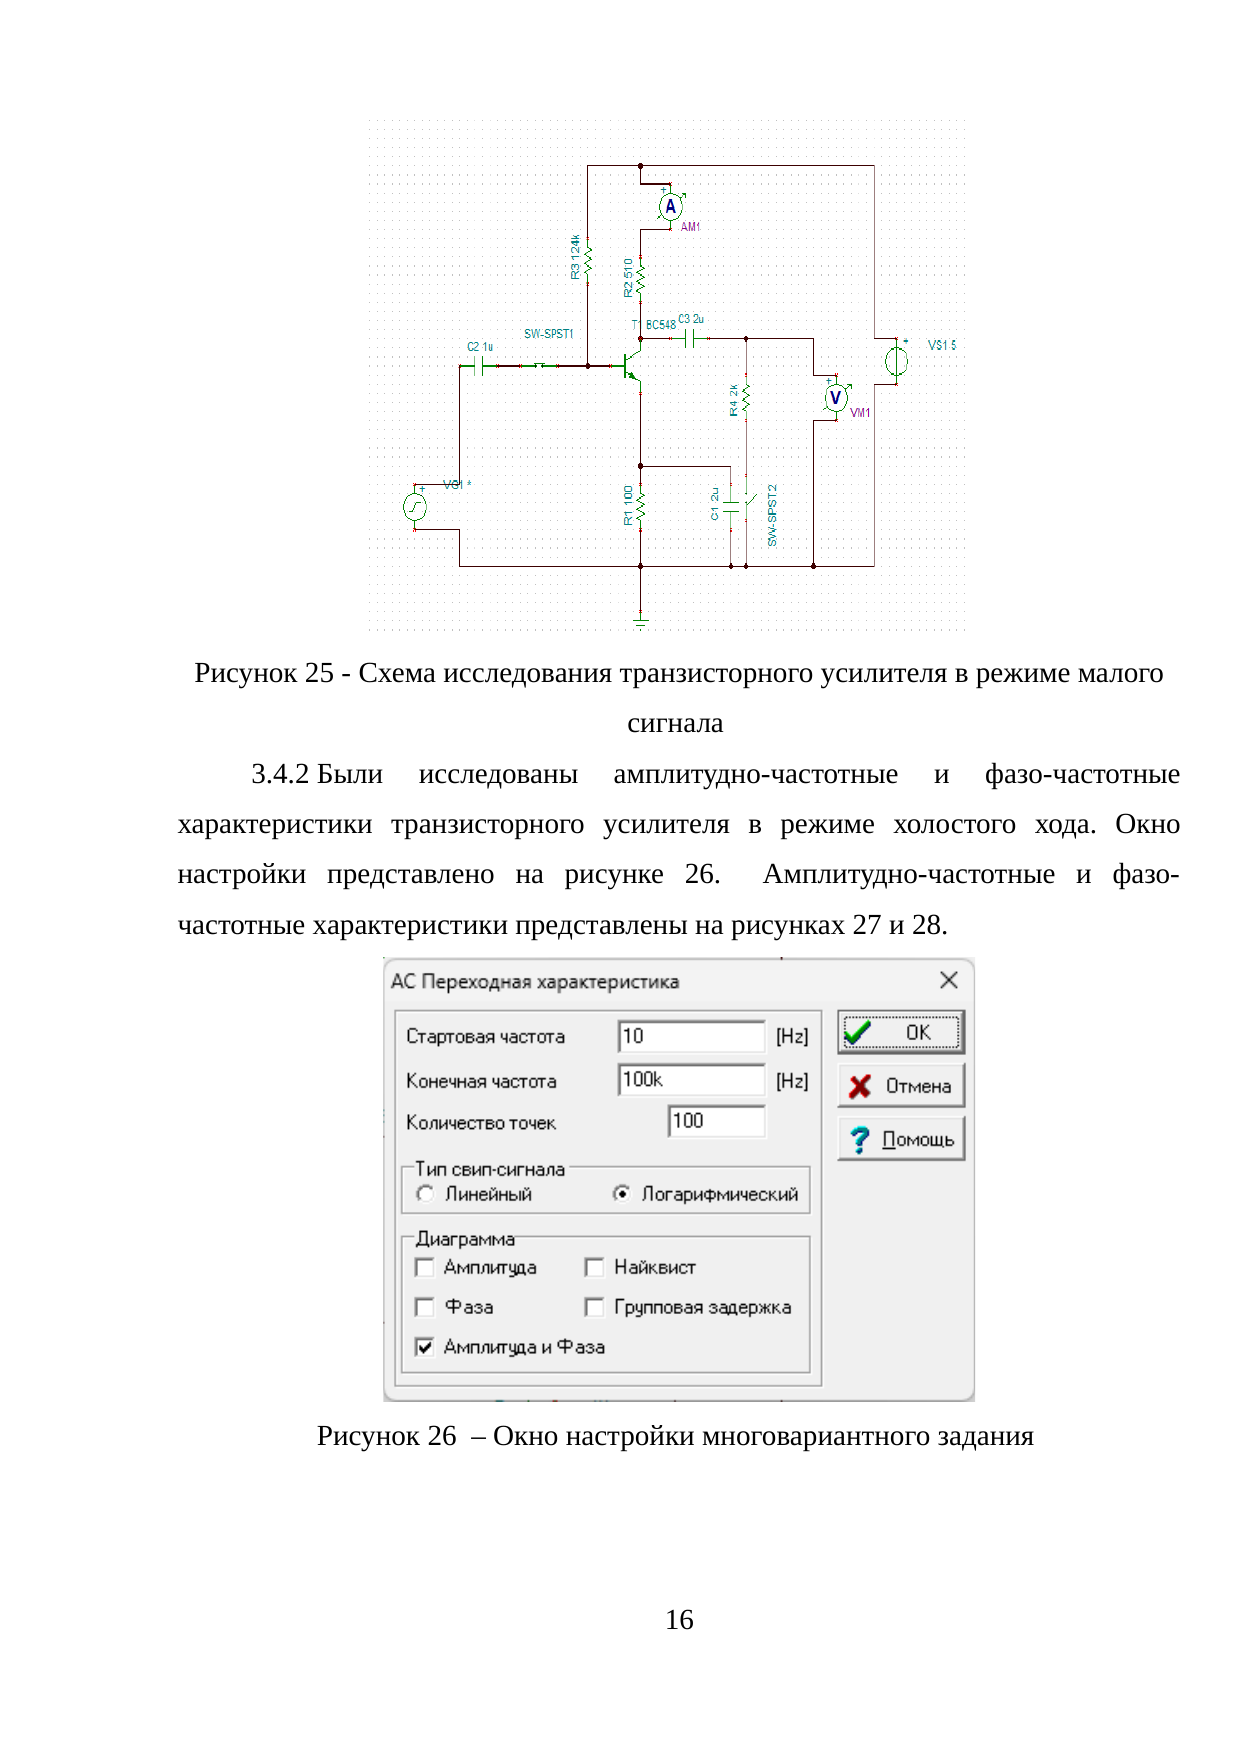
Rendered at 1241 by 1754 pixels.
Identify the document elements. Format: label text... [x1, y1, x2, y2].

picture [383, 957, 976, 1402]
text Рисунок 25 - Схема исследования транзисторного усилителя в режиме малого сигнала [177, 118, 1181, 739]
text Рисунок 26 – Окно настройки многовариантного задания [177, 957, 1181, 1452]
picture [363, 118, 970, 639]
list Были исследованы амплитудно-частотные и фазо-частотные характеристики транзисторного усилителя в режиме холостого хода. Окно настройки представлено на рисунке 26. Амплитудно-частотные и фазо-частотные характеристики представлены на рисунках 27 и 28. [177, 756, 1181, 940]
